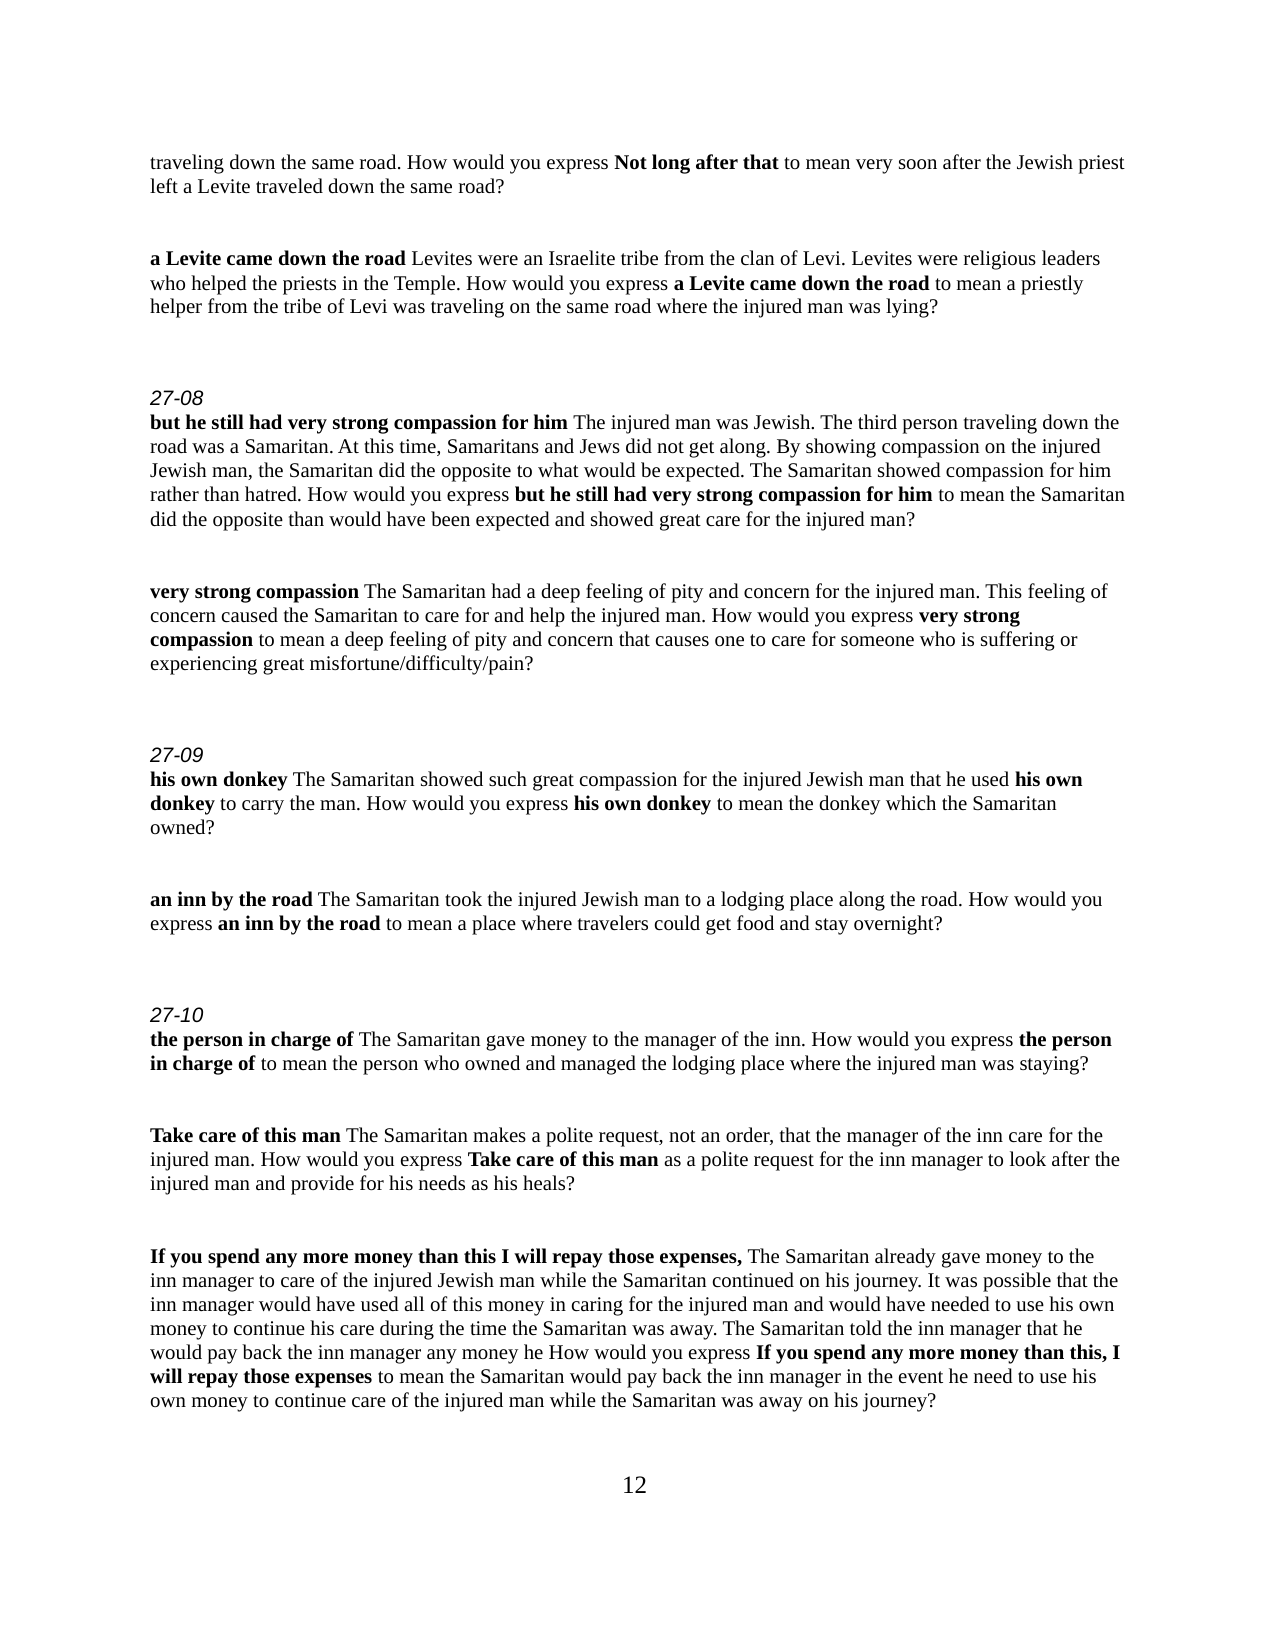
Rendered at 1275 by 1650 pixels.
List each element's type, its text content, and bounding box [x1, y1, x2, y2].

text but he still had very strong compassion for him The injured man was Jewish. The third person traveling down the road was a Samaritan. At this time, Samaritans and Jews did not get along. By showing compassion on the injured Jewish man, the Samaritan did the opposite to what would be expected. The Samaritan showed compassion for him rather than hatred. How would you express but he still had very strong compassion for him to mean the Samaritan did the opposite than would have been expected and showed great care for the injured man? [150, 410, 1125, 531]
text traveling down the same road. How would you express Not long after that to mean very soon after the Jewish priest left a Levite traveled down the same road? [150, 150, 1125, 198]
text very strong compassion The Samaritan had a deep feeling of pity and concern for the injured man. This feeling of concern caused the Samaritan to care for and help the injured man. How would you express very strong compassion to mean a deep feeling of pity and concern that causes one to care for someone who is suffering or experiencing great misfortune/difficulty/pain? [150, 579, 1125, 675]
text Take care of this man The Samaritan makes a polite request, not an order, that the manager of the inn care for the injured man. How would you express Take care of this man as a polite request for the inn manager to look after the injured man and provide for his needs as his heals? [150, 1123, 1125, 1195]
text the person in charge of The Samaritan gave money to the manager of the inn. How would you express the person in charge of to mean the person who owned and managed the lodging place where the injured man was staying? [150, 1027, 1125, 1075]
text his own donkey The Samaritan showed such great compassion for the injured Jewish man that he used his own donkey to carry the man. How would you express his own donkey to mean the donkey which the Samaritan owned? [150, 767, 1125, 839]
subtitle 27-09 [150, 743, 1125, 767]
subtitle 27-10 [150, 1003, 1125, 1027]
subtitle 27-08 [150, 386, 1125, 410]
text an inn by the road The Samaritan took the injured Jewish man to a lodging place along the road. How would you express an inn by the road to mean a place where travelers could get food and stay overnight? [150, 887, 1125, 935]
text If you spend any more money than this I will repay those expenses, The Samaritan already gave money to the inn manager to care of the injured Jewish man while the Samaritan continued on his journey. It was possible that the inn manager would have used all of this money in caring for the injured man and would have needed to use his own money to continue his care during the time the Samaritan was away. The Samaritan told the inn manager that he would pay back the inn manager any money he How would you express If you spend any more money than this, I will repay those expenses to mean the Samaritan would pay back the inn manager in the event he need to use his own money to continue care of the injured man while the Samaritan was away on his journey? [150, 1244, 1125, 1412]
text a Levite came down the road Levites were an Israelite tribe from the clan of Levi. Levites were religious leaders who helped the priests in the Temple. How would you express a Levite came down the road to mean a priestly helper from the tribe of Levi was traveling on the same road where the injured man was lying? [150, 246, 1125, 318]
